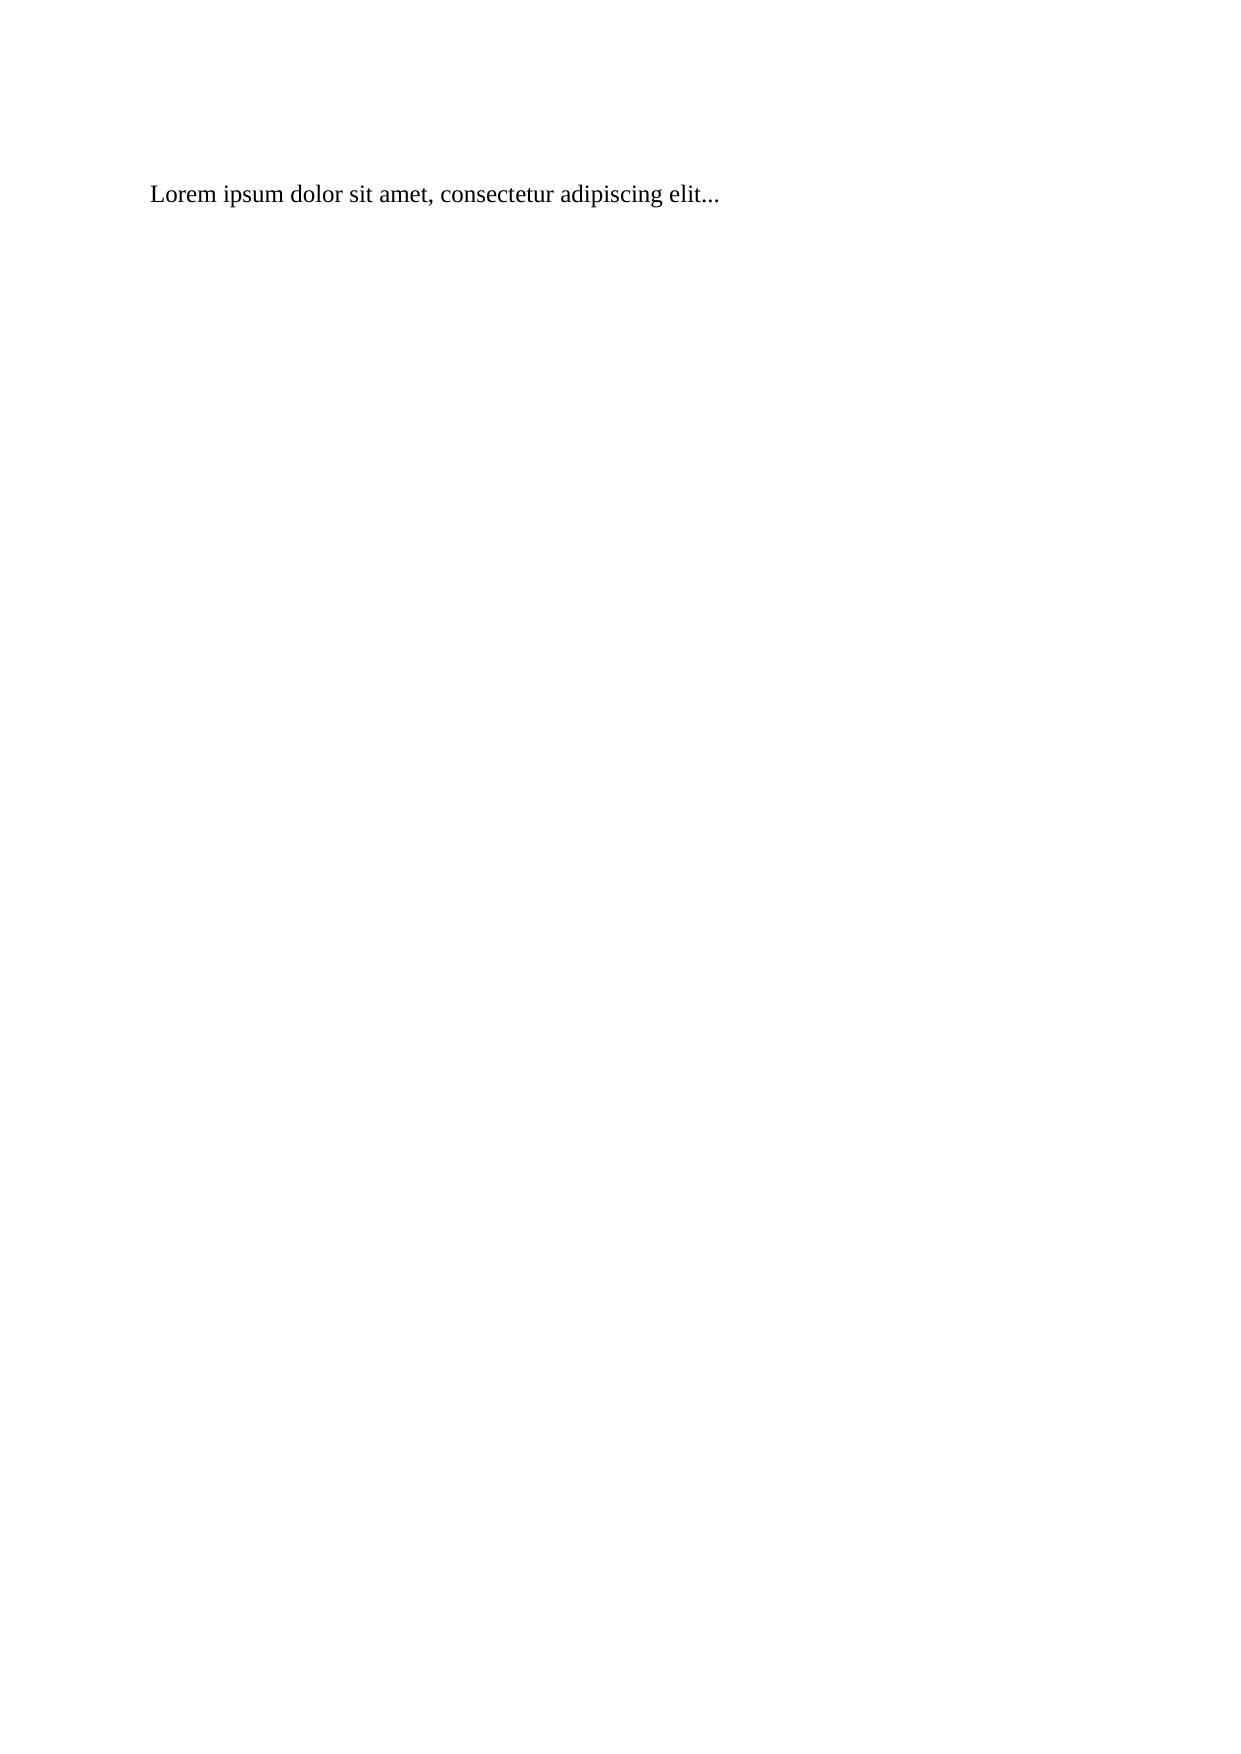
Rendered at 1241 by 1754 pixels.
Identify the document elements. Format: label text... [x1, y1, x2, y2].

text Lorem ipsum dolor sit amet, consectetur adipiscing elit... [150, 174, 1090, 212]
